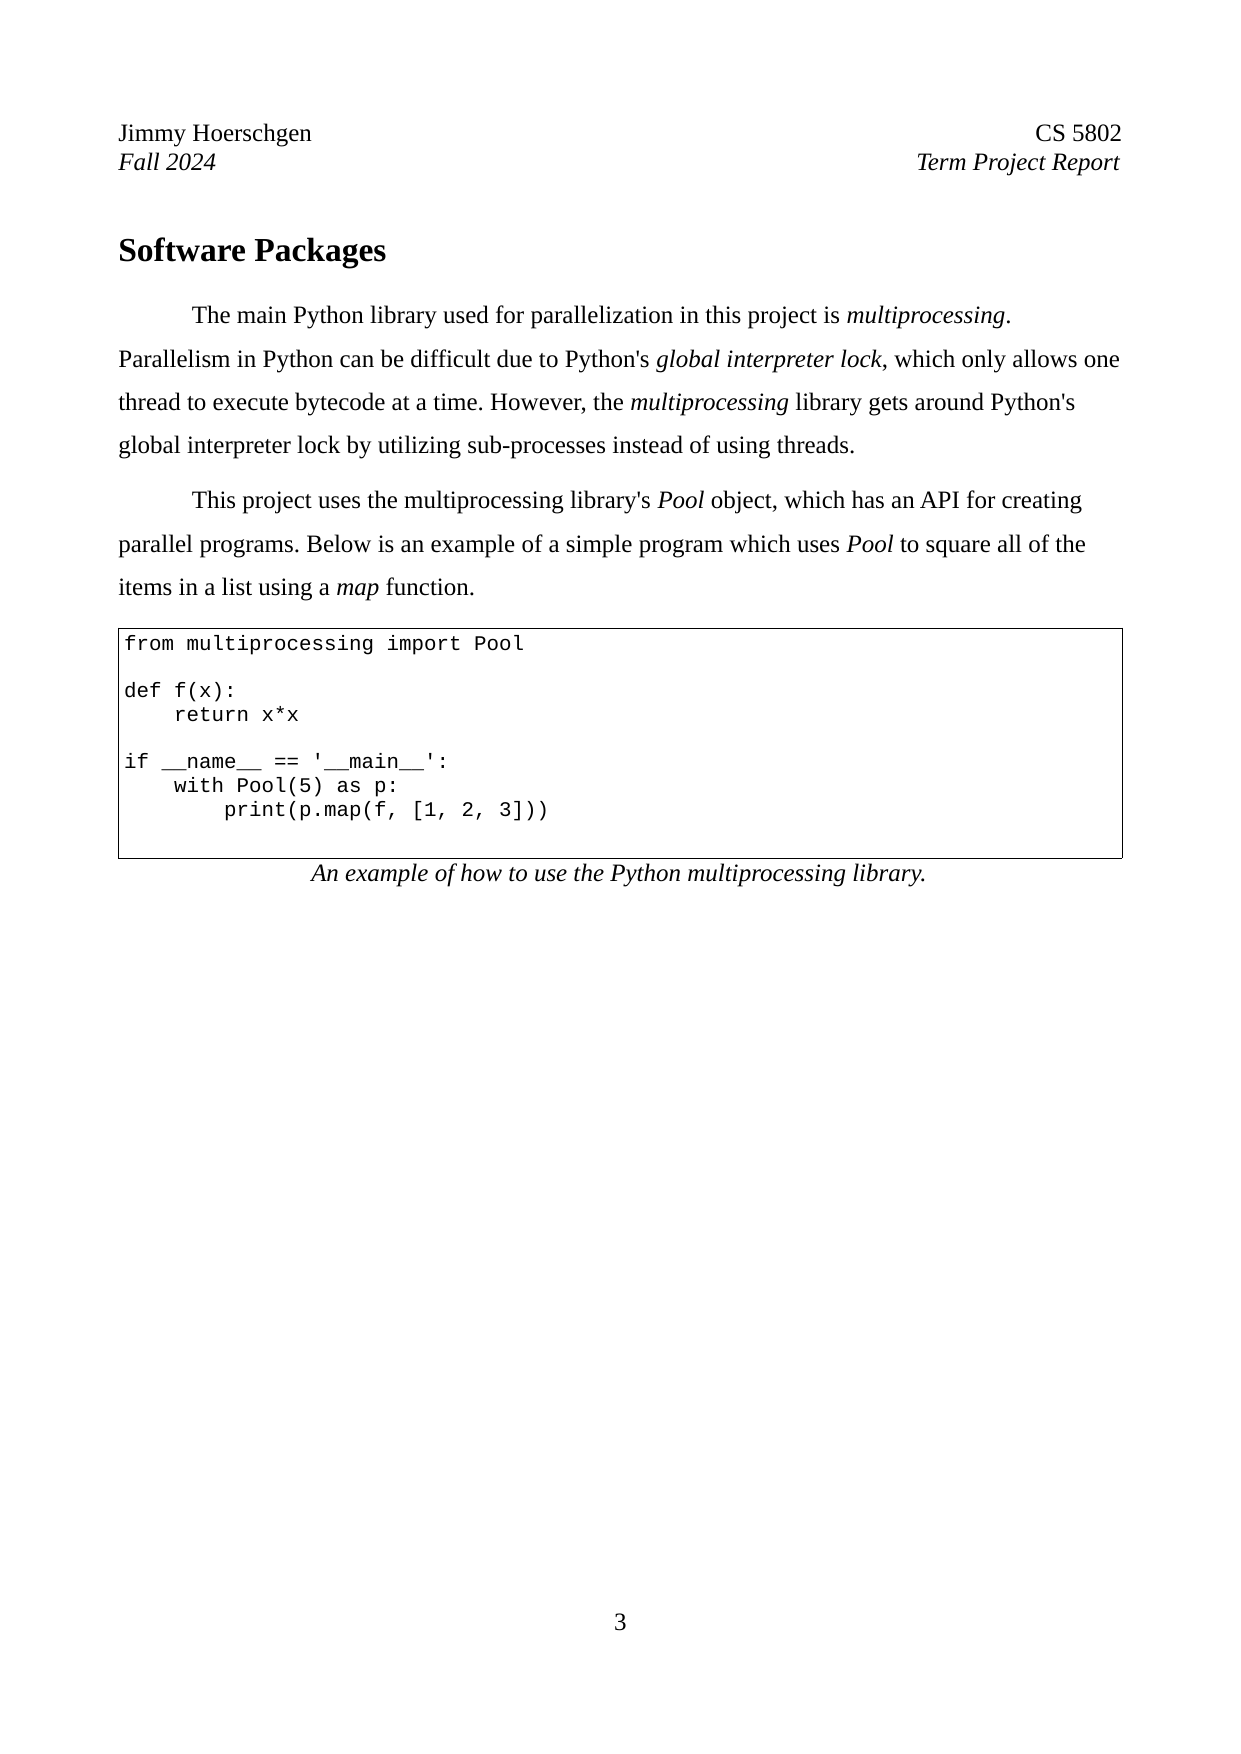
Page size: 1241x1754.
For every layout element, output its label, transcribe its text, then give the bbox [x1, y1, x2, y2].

text An example of how to use the Python multiprocessing library. [118, 859, 1122, 886]
text This project uses the multiprocessing library's Pool object, which has an API for creating parallel programs. Below is an example of a simple program which uses Pool to square all of the items in a list using a map function. [118, 486, 1122, 601]
subtitle Software Packages [118, 230, 1122, 269]
table_header from multiprocessing import Pool def f(x): return x*x if __name__ == '__main__': with Pool(5) as p: print(p.map(f, [1, 2, 3])) [119, 629, 1122, 858]
text The main Python library used for parallelization in this project is multiprocessing. Parallelism in Python can be difficult due to Python's global interpreter lock, which only allows one thread to execute bytecode at a time. However, the multiprocessing library gets around Python's global interpreter lock by utilizing sub-processes instead of using threads. [118, 301, 1122, 459]
